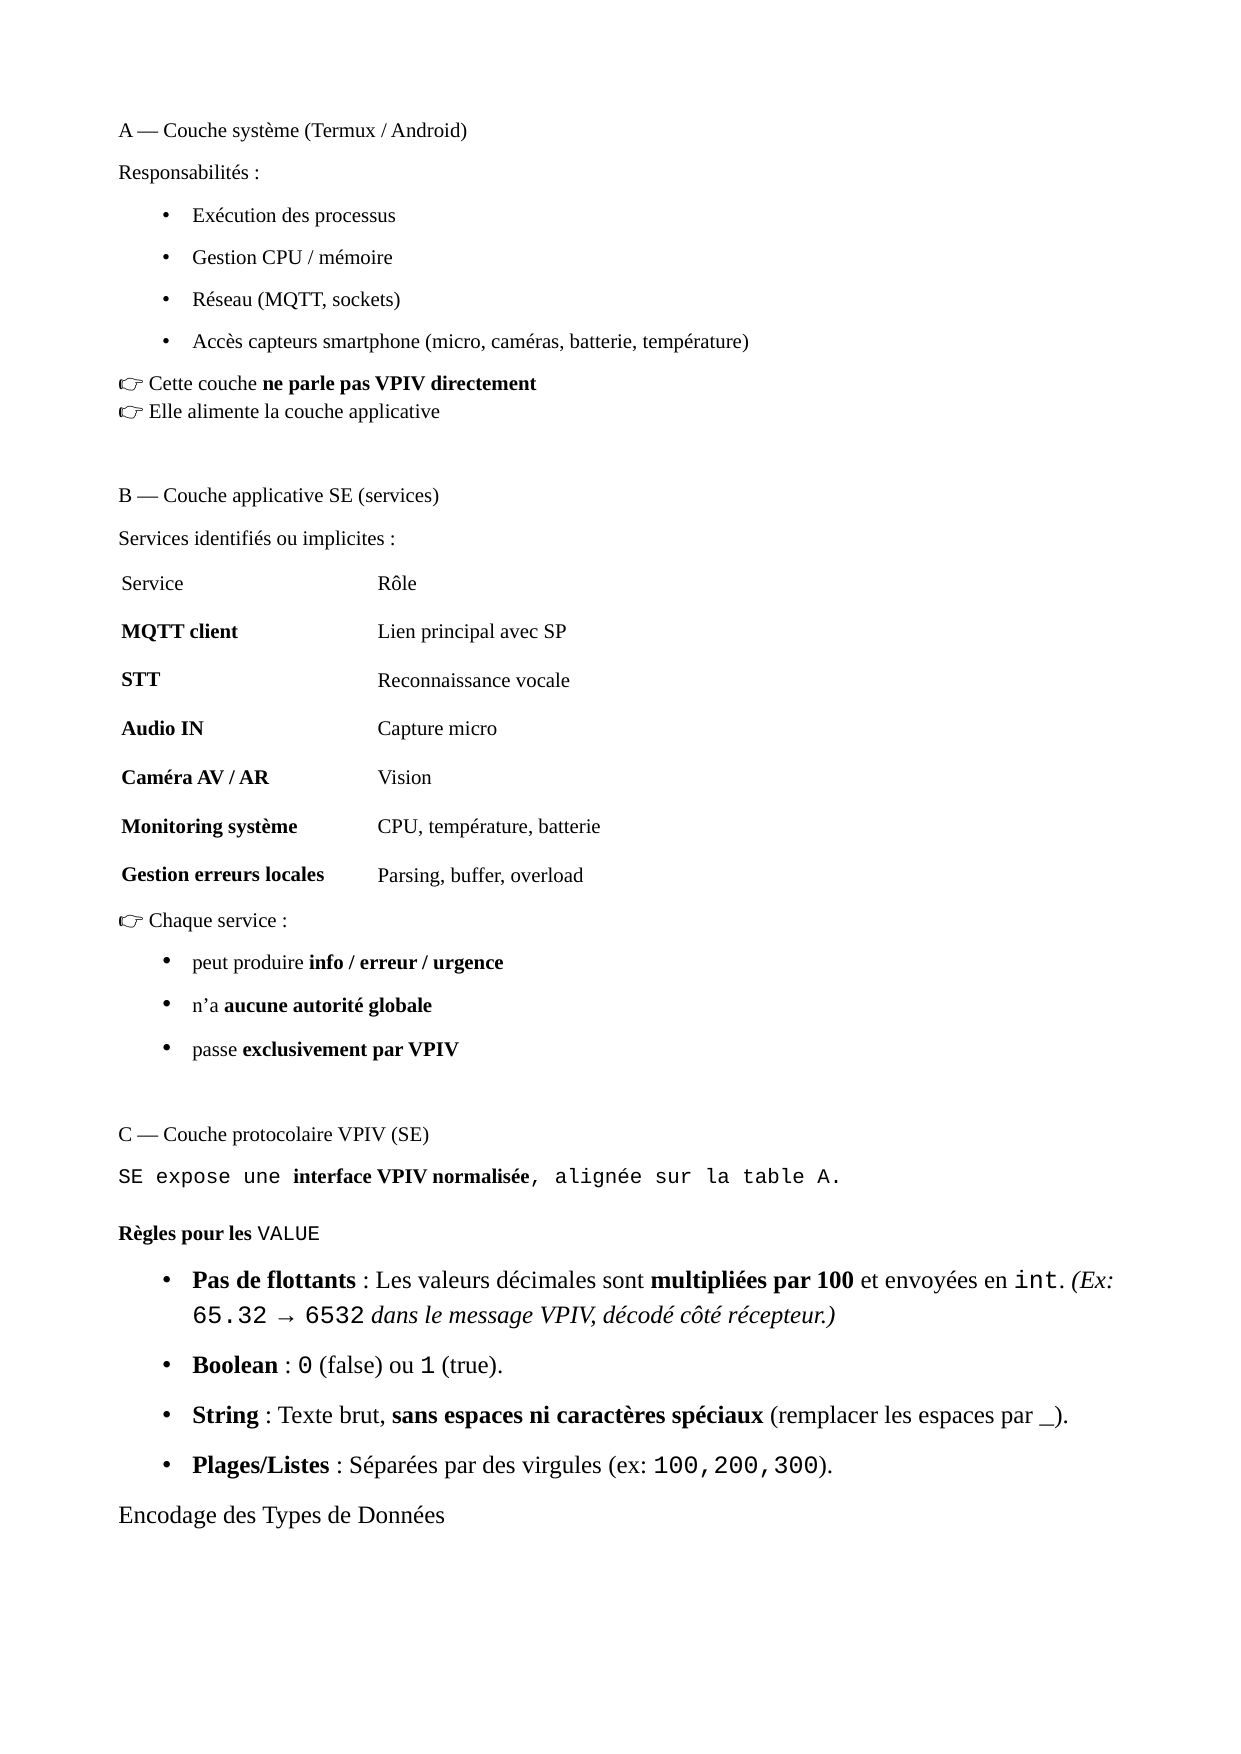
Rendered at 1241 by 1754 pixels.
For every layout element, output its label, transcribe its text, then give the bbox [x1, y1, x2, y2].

text 👉 Cette couche ne parle pas VPIV directement 👉 Elle alimente la couche applicative [118, 371, 1122, 423]
list String : Texte brut, sans espaces ni caractères spéciaux (remplacer les espaces par _). [162, 1400, 1122, 1431]
table_cell Vision [375, 762, 658, 811]
list Exécution des processus [162, 202, 1122, 227]
table_header Service [118, 568, 374, 616]
list Réseau (MQTT, sockets) [162, 287, 1122, 311]
list Plages/Listes : Séparées par des virgules (ex: 100,200,300). [162, 1450, 1122, 1481]
list Pas de flottants : Les valeurs décimales sont multipliées par 100 et envoyées en int. (Ex: 65.32 → 6532 dans le message VPIV, décodé côté récepteur.) [162, 1265, 1122, 1331]
table_cell MQTT client [118, 616, 374, 664]
table_cell Parsing, buffer, overload [375, 859, 658, 908]
table_cell CPU, température, batterie [375, 811, 658, 859]
text Encodage des Types de Données [118, 1500, 1122, 1528]
list passe exclusivement par VPIV [162, 1037, 1122, 1061]
list Boolean : 0 (false) ou 1 (true). [162, 1350, 1122, 1381]
text SE expose une interface VPIV normalisée, alignée sur la table A. Règles pour les VALUE [118, 1164, 1122, 1246]
text Services identifiés ou implicites : [118, 525, 1122, 549]
table_cell Audio IN [118, 713, 374, 762]
text Responsabilités : [118, 160, 1122, 184]
list Accès capteurs smartphone (micro, caméras, batterie, température) [162, 329, 1122, 353]
list Gestion CPU / mémoire [162, 245, 1122, 269]
text B — Couche applicative SE (services) [118, 483, 1122, 507]
text 👉 Chaque service : [118, 908, 1122, 932]
list peut produire info / erreur / urgence [162, 950, 1122, 975]
table_cell Capture micro [375, 713, 658, 762]
text A — Couche système (Termux / Android) [118, 118, 1122, 142]
table_cell Lien principal avec SP [375, 616, 658, 664]
text C — Couche protocolaire VPIV (SE) [118, 1122, 1122, 1146]
table_cell Reconnaissance vocale [375, 664, 658, 713]
table_cell STT [118, 664, 374, 713]
table_cell Monitoring système [118, 811, 374, 859]
table_cell Caméra AV / AR [118, 762, 374, 811]
table_header Rôle [375, 568, 658, 616]
table_cell Gestion erreurs locales [118, 859, 374, 908]
list n’a aucune autorité globale [162, 993, 1122, 1018]
